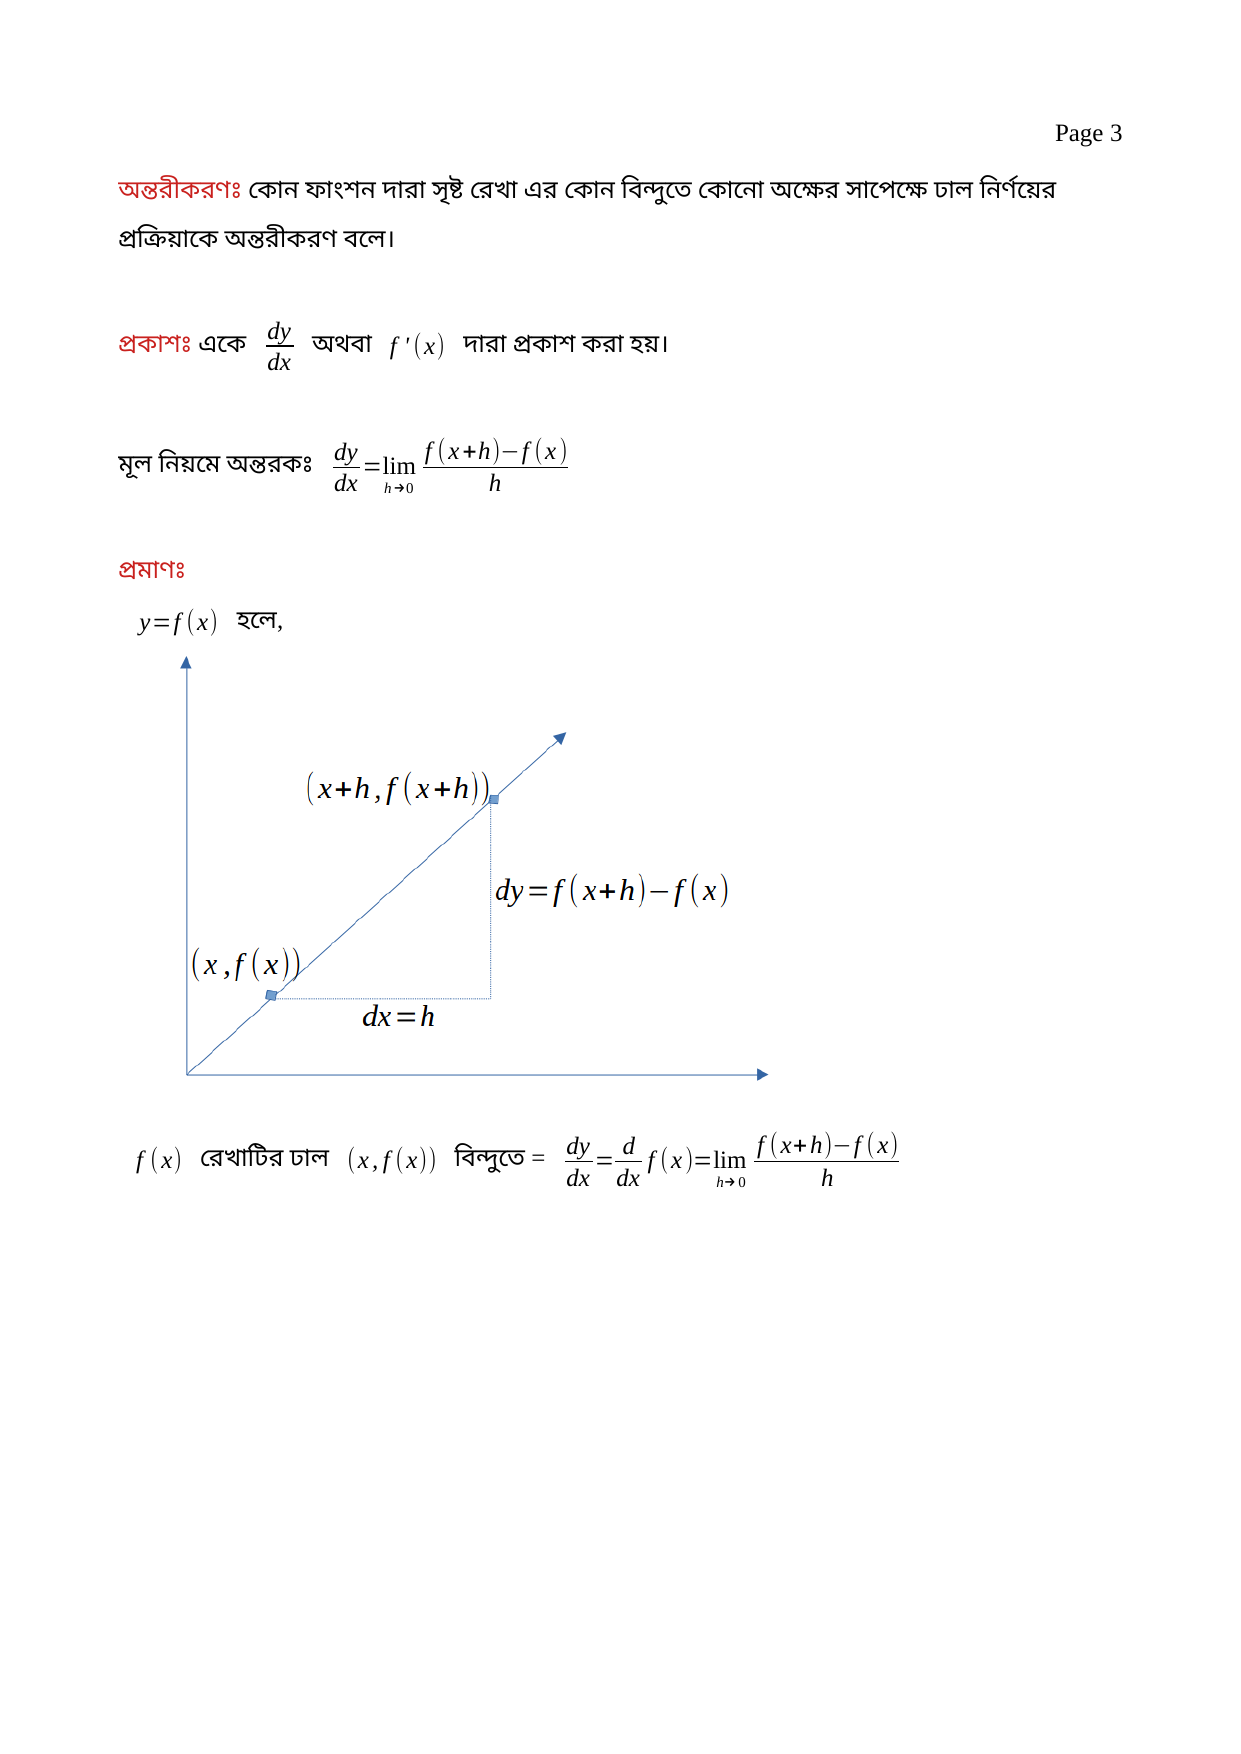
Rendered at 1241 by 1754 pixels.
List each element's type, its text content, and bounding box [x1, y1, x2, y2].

text অন্তরীকরণঃ কোন ফাংশন দারা সৃষ্ট রেখা এর কোন বিন্দুতে কোনো অক্ষের সাপেক্ষে ঢাল নির্ণয়ের প্রক্রিয়াকে অন্তরীকরণ বলে। [118, 176, 1122, 258]
picture [165, 648, 785, 1090]
text প্রমাণঃ [118, 556, 1122, 589]
text মূল নিয়মে অন্তরকঃ [118, 436, 1122, 497]
text রেখাটির ঢালবিন্দুতে = [118, 1130, 1122, 1191]
text প্রকাশঃ একেঅথবাদারা প্রকাশ করা হয়। [118, 317, 1122, 376]
text হলে, [118, 605, 1122, 638]
